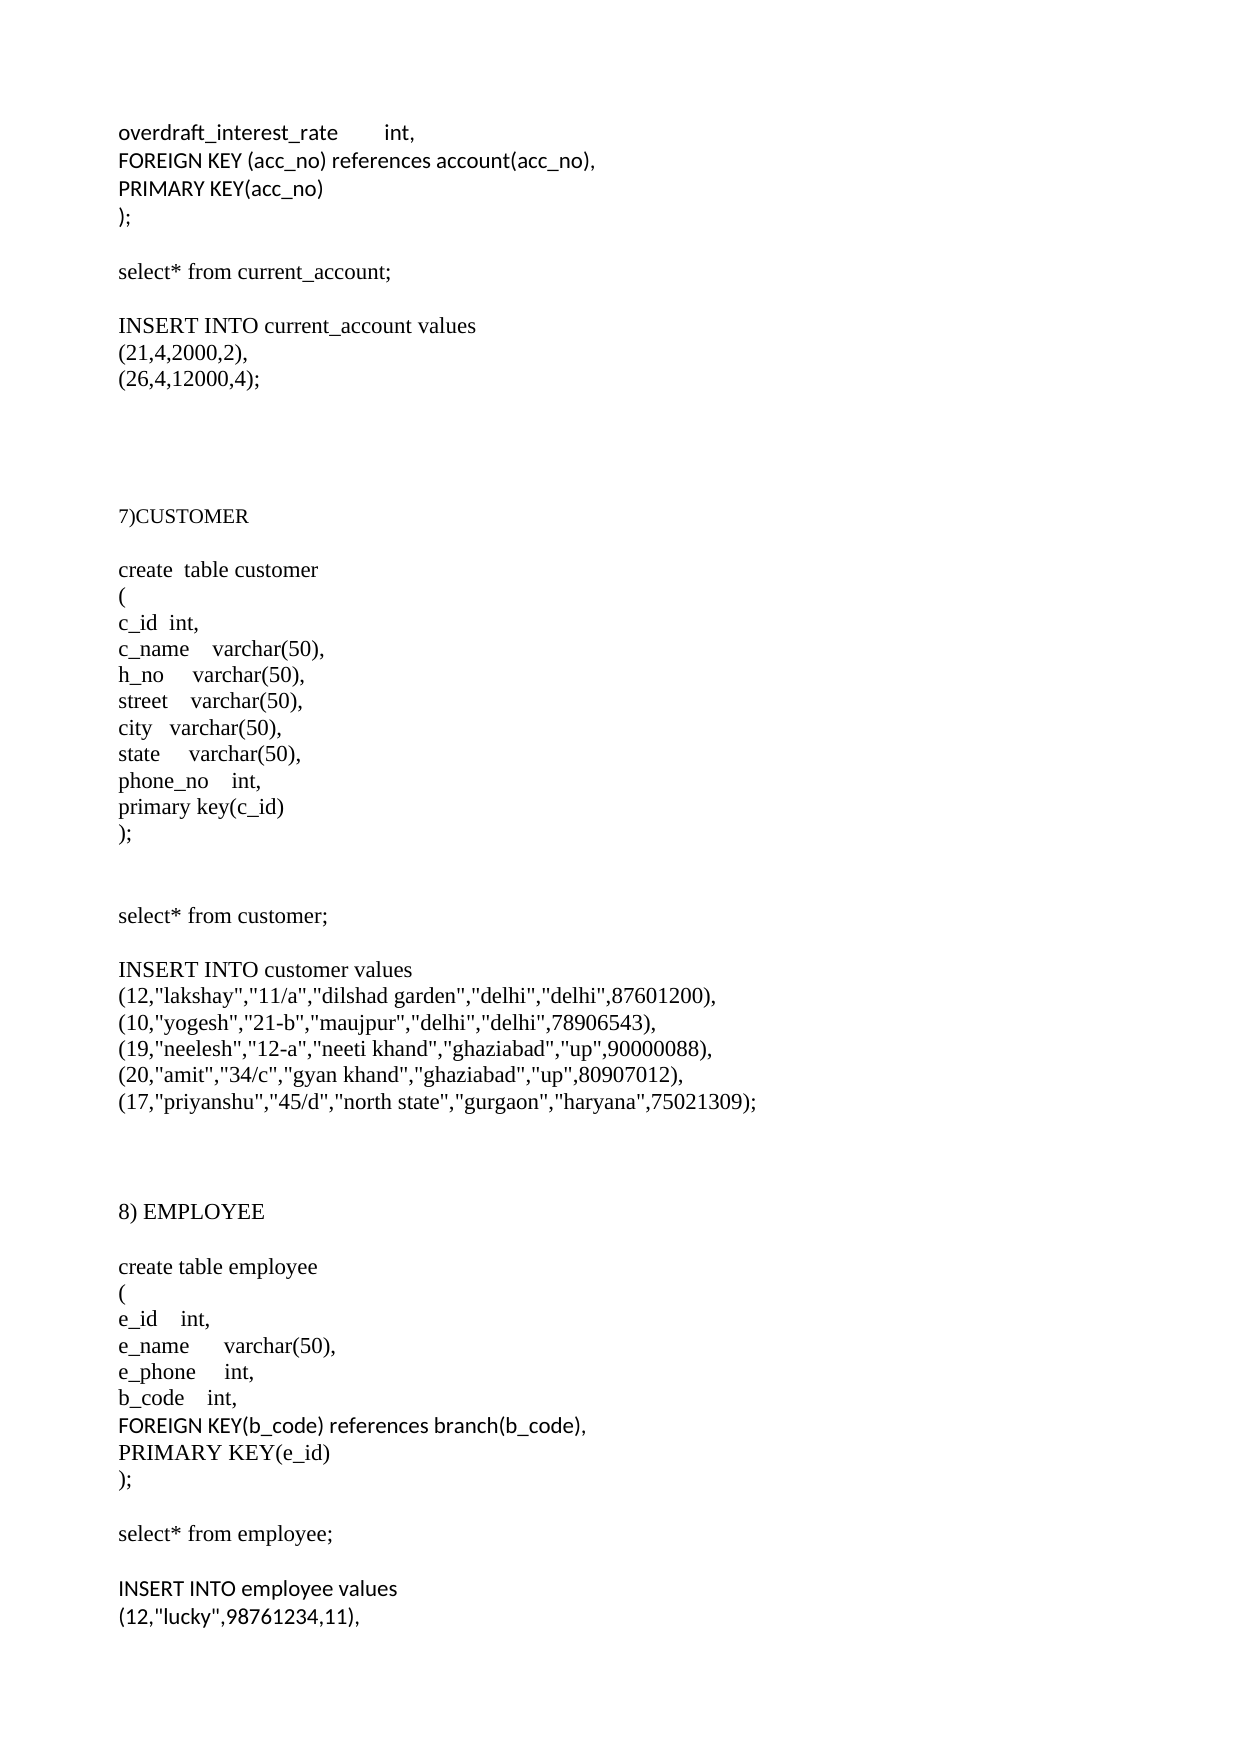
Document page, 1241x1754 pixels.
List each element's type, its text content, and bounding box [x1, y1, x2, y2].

text street varchar(50), [118, 688, 1122, 714]
text INSERT INTO employee values [118, 1574, 1122, 1602]
text 7)CUSTOMER [118, 504, 1122, 528]
text e_id int, [118, 1305, 1122, 1332]
text ); [118, 202, 1122, 230]
text h_no varchar(50), [118, 661, 1122, 688]
text state varchar(50), [118, 740, 1122, 767]
text (21,4,2000,2), [118, 339, 1122, 365]
text INSERT INTO customer values [118, 956, 1122, 982]
text phone_no int, [118, 767, 1122, 793]
text 8) EMPLOYEE [118, 1198, 1122, 1225]
text b_code int, [118, 1384, 1122, 1411]
text create table customer [118, 556, 1122, 582]
text ( [118, 1279, 1122, 1305]
text c_id int, [118, 608, 1122, 635]
text PRIMARY KEY(acc_no) [118, 174, 1122, 202]
text overdraft_interest_rate int, [118, 118, 1122, 146]
text c_name varchar(50), [118, 635, 1122, 661]
text e_phone int, [118, 1358, 1122, 1384]
text PRIMARY KEY(e_id) [118, 1439, 1122, 1465]
text select* from current_account; [118, 258, 1122, 284]
text (12,"lucky",98761234,11), [118, 1602, 1122, 1630]
text (17,"priyanshu","45/d","north state","gurgaon","haryana",75021309); [118, 1088, 1122, 1114]
text ); [118, 1465, 1122, 1492]
text select* from employee; [118, 1519, 1122, 1546]
text select* from customer; [118, 902, 1122, 928]
text city varchar(50), [118, 714, 1122, 740]
text (26,4,12000,4); [118, 365, 1122, 392]
text primary key(c_id) [118, 793, 1122, 819]
text INSERT INTO current_account values [118, 313, 1122, 339]
text (20,"amit","34/c","gyan khand","ghaziabad","up",80907012), [118, 1062, 1122, 1088]
text (10,"yogesh","21-b","maujpur","delhi","delhi",78906543), [118, 1009, 1122, 1035]
text (12,"lakshay","11/a","dilshad garden","delhi","delhi",87601200), [118, 982, 1122, 1009]
text FOREIGN KEY (acc_no) references account(acc_no), [118, 146, 1122, 174]
text ); [118, 819, 1122, 846]
text create table employee [118, 1253, 1122, 1279]
text e_name varchar(50), [118, 1332, 1122, 1358]
text ( [118, 582, 1122, 608]
text FOREIGN KEY(b_code) references branch(b_code), [118, 1411, 1122, 1439]
text (19,"neelesh","12-a","neeti khand","ghaziabad","up",90000088), [118, 1035, 1122, 1062]
